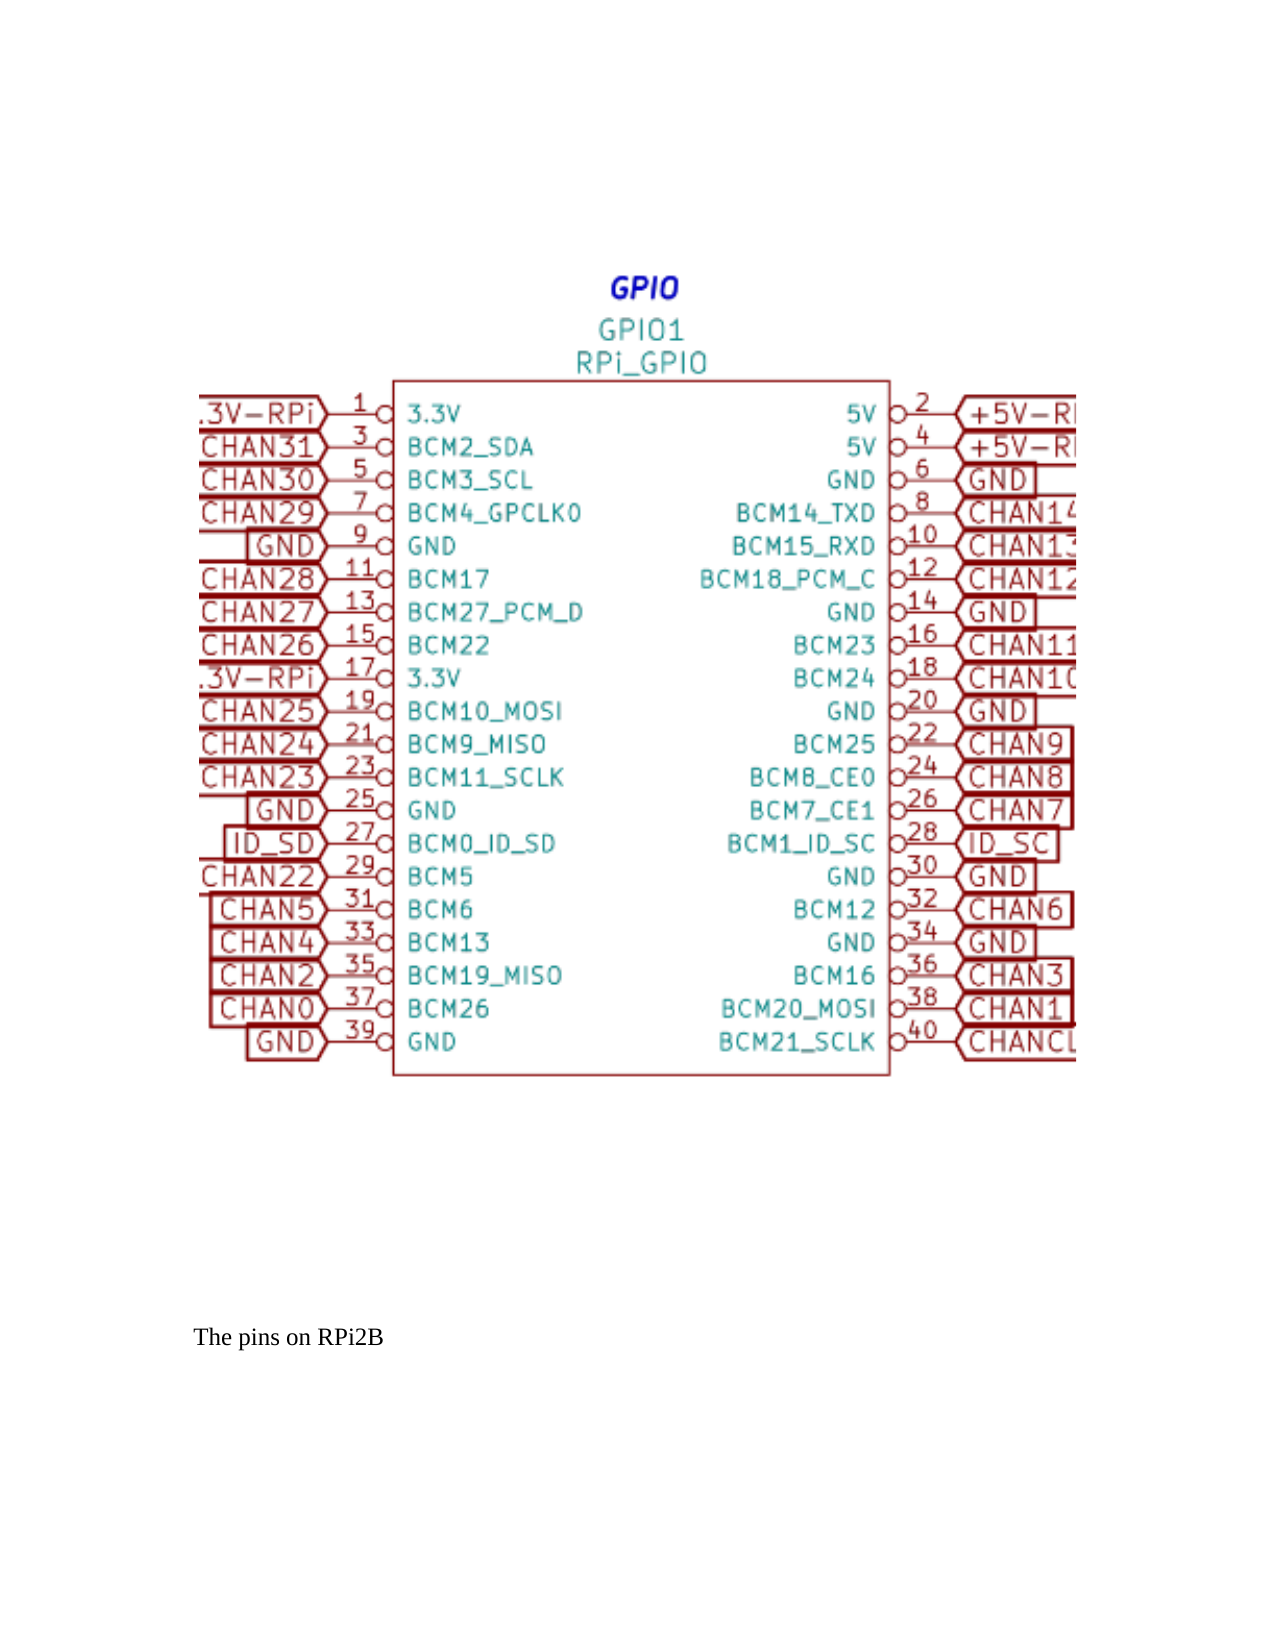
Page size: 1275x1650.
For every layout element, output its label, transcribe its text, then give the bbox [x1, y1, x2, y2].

list The pins on RPi2B [156, 1322, 1157, 1350]
picture [199, 118, 1077, 1281]
